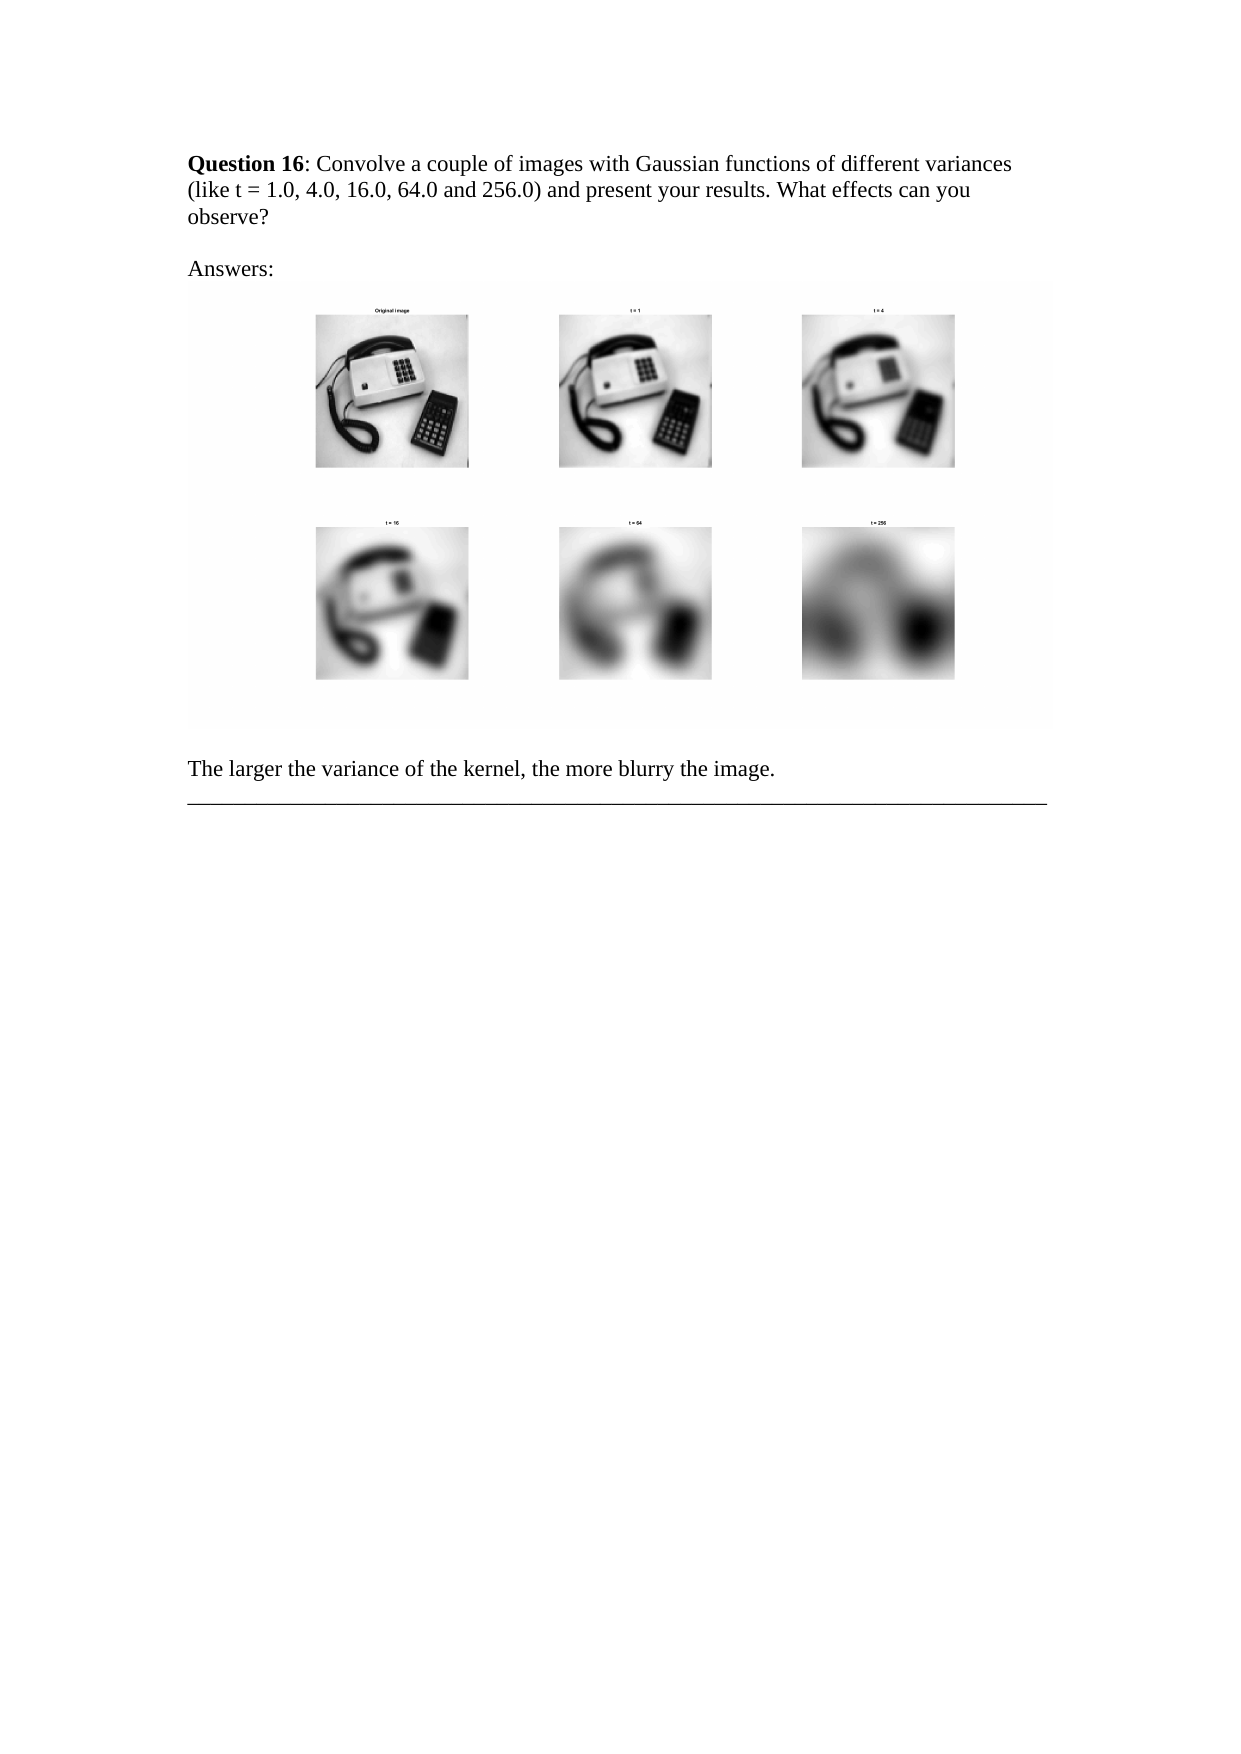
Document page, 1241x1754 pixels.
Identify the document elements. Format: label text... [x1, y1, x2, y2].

text The larger the variance of the kernel, the more blurry the image. [187, 755, 1053, 782]
picture [187, 281, 1053, 729]
text ___________________________________________________________________________ [187, 782, 1053, 808]
text Question 16: Convolve a couple of images with Gaussian functions of different variances (like t = 1.0, 4.0, 16.0, 64.0 and 256.0) and present your results. What effects can you observe? [187, 150, 1053, 229]
text Answers: [187, 255, 1053, 281]
